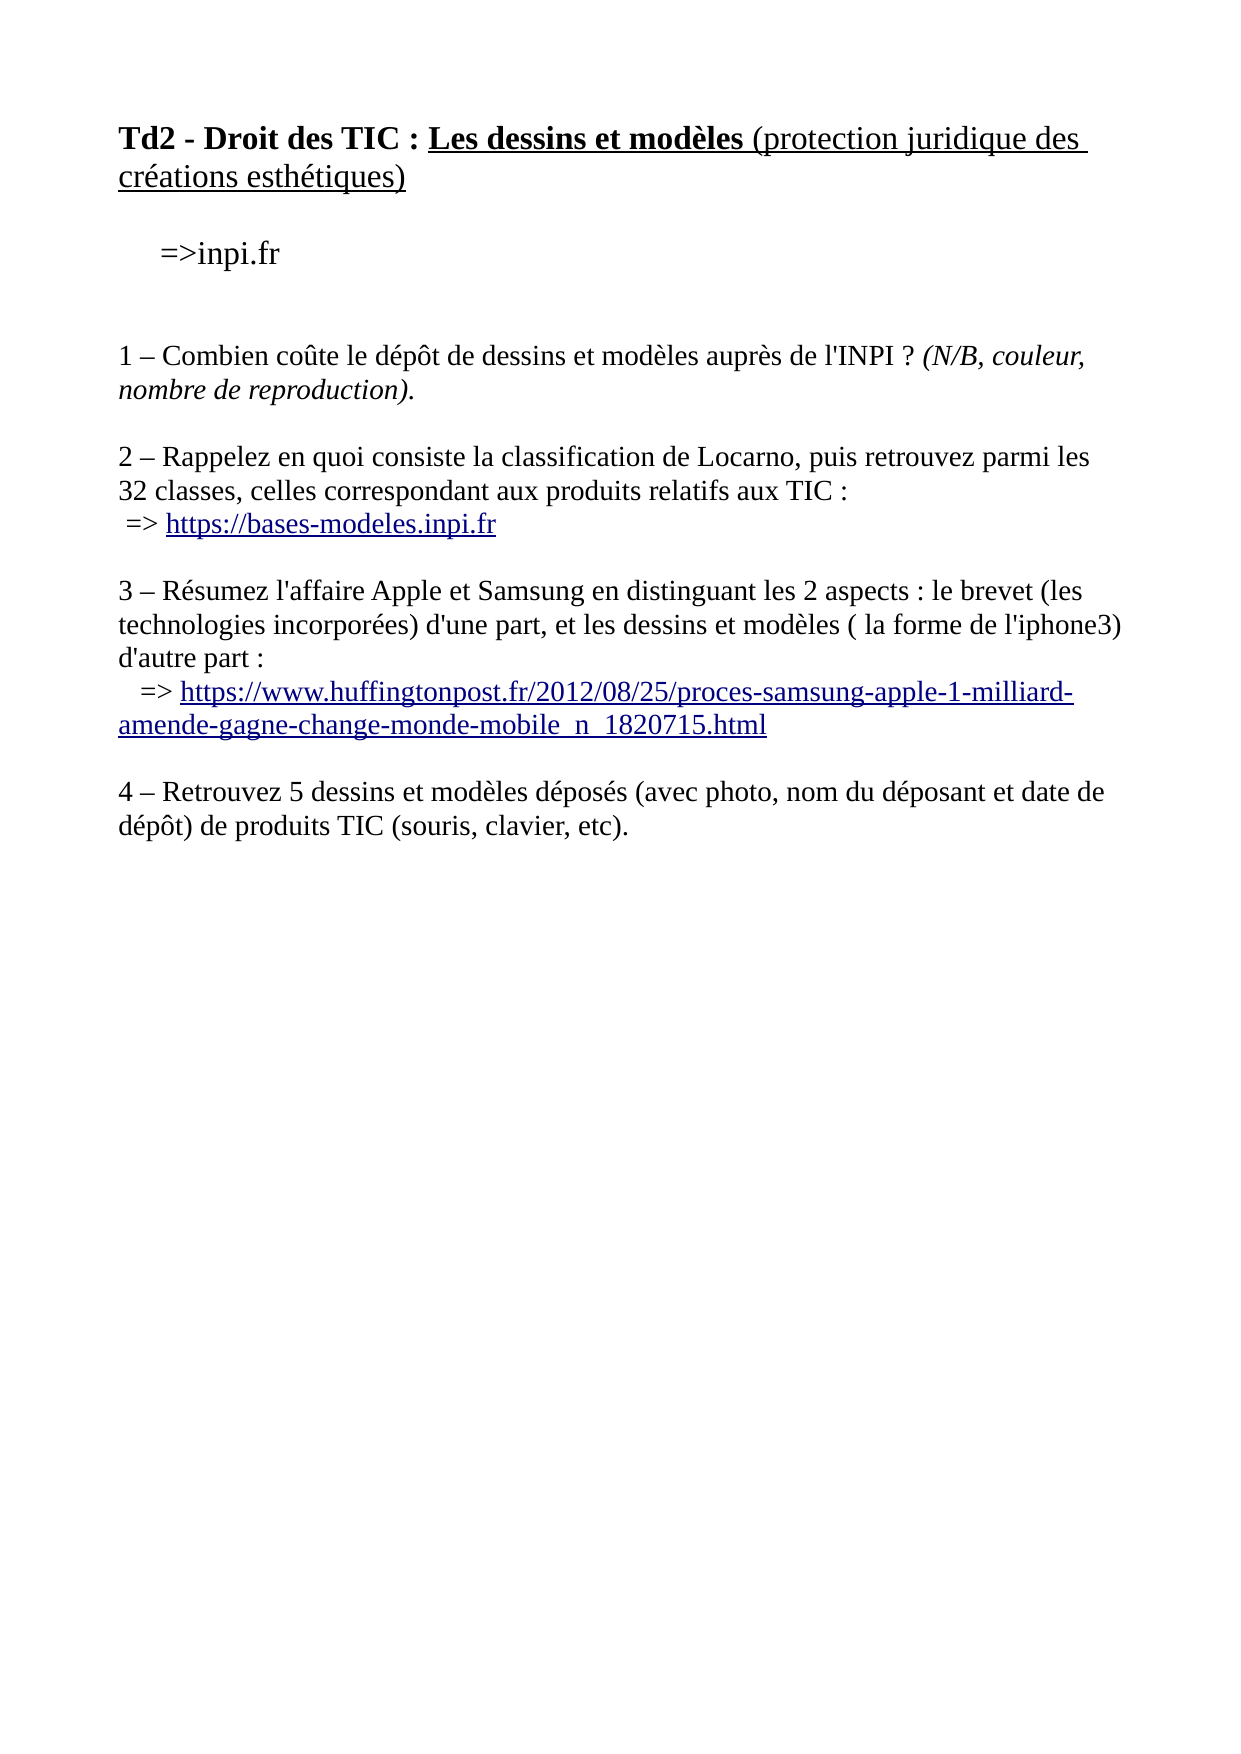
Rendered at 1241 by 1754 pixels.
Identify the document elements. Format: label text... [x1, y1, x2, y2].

text Td2 - Droit des TIC : Les dessins et modèles (protection juridique des créations esthétiques) [118, 118, 1122, 195]
text 1 – Combien coûte le dépôt de dessins et modèles auprès de l'INPI ? (N/B, couleur, nombre de reproduction). [118, 338, 1122, 406]
text =>inpi.fr [118, 233, 1122, 271]
text => https://bases-modeles.inpi.fr [118, 506, 1122, 540]
text => https://www.huffingtonpost.fr/2012/08/25/proces-samsung-apple-1-milliard-amende-gagne-change-monde-mobile_n_1820715.html [118, 674, 1122, 741]
text 3 – Résumez l'affaire Apple et Samsung en distinguant les 2 aspects : le brevet (les technologies incorporées) d'une part, et les dessins et modèles ( la forme de l'iphone3) d'autre part : [118, 573, 1122, 674]
text 4 – Retrouvez 5 dessins et modèles déposés (avec photo, nom du déposant et date de dépôt) de produits TIC (souris, clavier, etc). [118, 774, 1122, 842]
text 2 – Rappelez en quoi consiste la classification de Locarno, puis retrouvez parmi les 32 classes, celles correspondant aux produits relatifs aux TIC : [118, 439, 1122, 506]
